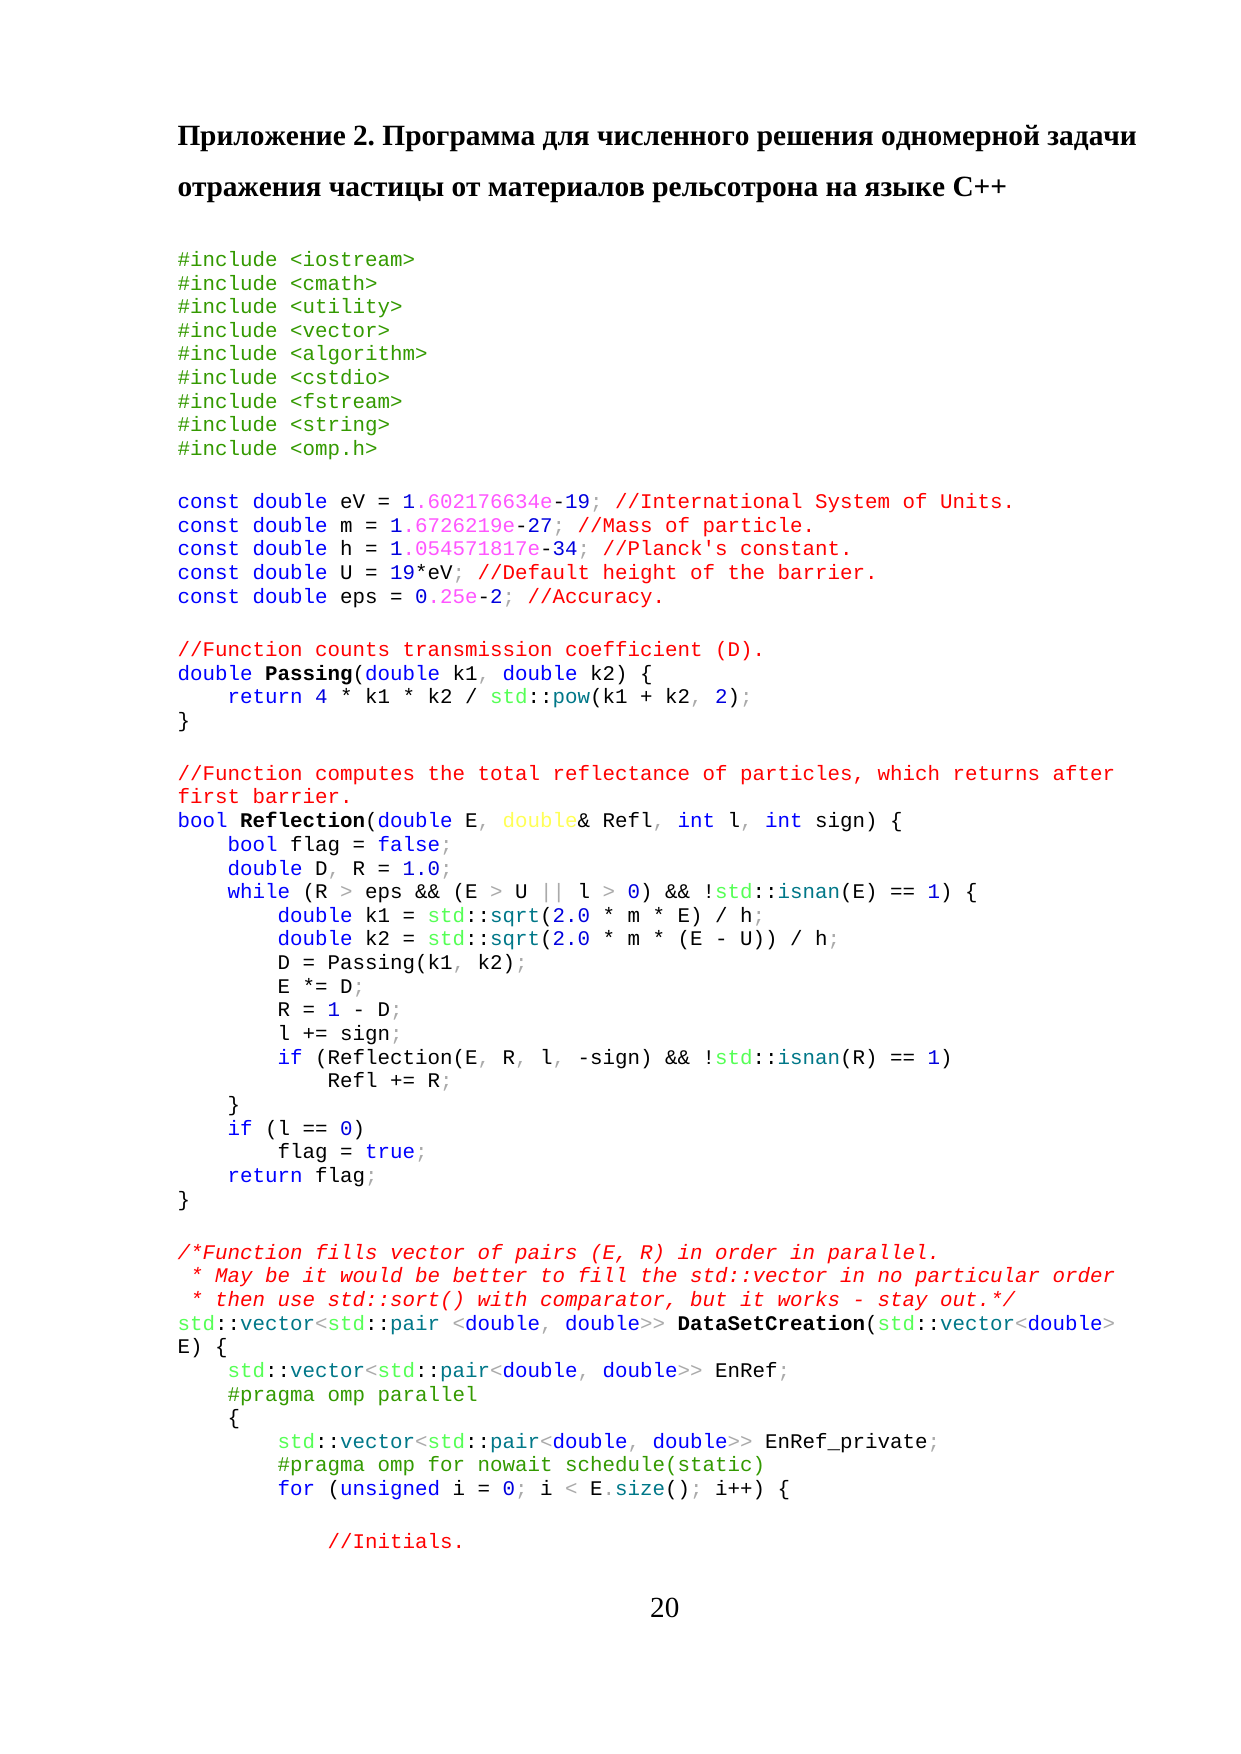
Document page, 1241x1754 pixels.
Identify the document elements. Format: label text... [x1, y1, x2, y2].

text //Initials. [177, 1531, 1152, 1555]
text double k1 = std::sqrt(2.0 * m * E) / h; [177, 905, 1152, 928]
text #include <iostream> [177, 249, 1152, 272]
text flag = true; [177, 1141, 1152, 1165]
text double Passing(double k1, double k2) { [177, 662, 1152, 686]
text const double eV = 1.602176634e-19; //International System of Units. [177, 491, 1152, 515]
text if (Reflection(E, R, l, -sign) && !std::isnan(R) == 1) [177, 1047, 1152, 1070]
text #include <cmath> [177, 272, 1152, 296]
text { [177, 1407, 1152, 1431]
text double k2 = std::sqrt(2.0 * m * (E - U)) / h; [177, 928, 1152, 952]
text std::vector<std::pair <double, double>> DataSetCreation(std::vector<double> E) { [177, 1313, 1152, 1360]
text std::vector<std::pair<double, double>> EnRef; [177, 1360, 1152, 1383]
text #include <cstdio> [177, 367, 1152, 391]
text } [177, 1094, 1152, 1118]
text } [177, 1188, 1152, 1212]
text Refl += R; [177, 1070, 1152, 1094]
text D = Passing(k1, k2); [177, 952, 1152, 976]
text #include <algorithm> [177, 343, 1152, 367]
text * May be it would be better to fill the std::vector in no particular order [177, 1265, 1152, 1289]
text #include <vector> [177, 320, 1152, 343]
text while (R > eps && (E > U || l > 0) && !std::isnan(E) == 1) { [177, 881, 1152, 905]
text const double m = 1.6726219e-27; //Mass of particle. [177, 515, 1152, 538]
text std::vector<std::pair<double, double>> EnRef_private; [177, 1431, 1152, 1454]
text double D, R = 1.0; [177, 857, 1152, 881]
text #pragma omp parallel [177, 1383, 1152, 1407]
text } [177, 710, 1152, 733]
text R = 1 - D; [177, 999, 1152, 1023]
text if (l == 0) [177, 1118, 1152, 1141]
text l += sign; [177, 1023, 1152, 1047]
text //Function counts transmission coefficient (D). [177, 639, 1152, 662]
text const double h = 1.054571817e-34; //Planck's constant. [177, 538, 1152, 562]
subtitle Приложение 2. Программа для численного решения одномерной задачи отражения частицы от материалов рельсотрона на языке С++ [177, 118, 1152, 202]
text E *= D; [177, 976, 1152, 999]
text for (unsigned i = 0; i < E.size(); i++) { [177, 1478, 1152, 1502]
text bool Reflection(double E, double& Refl, int l, int sign) { [177, 810, 1152, 834]
text * then use std::sort() with comparator, but it works - stay out.*/ [177, 1289, 1152, 1313]
text #include <utility> [177, 296, 1152, 320]
text const double eps = 0.25e-2; //Accuracy. [177, 586, 1152, 609]
text return flag; [177, 1165, 1152, 1188]
text #pragma omp for nowait schedule(static) [177, 1454, 1152, 1478]
text //Function computes the total reflectance of particles, which returns after first barrier. [177, 763, 1152, 810]
text const double U = 19*eV; //Default height of the barrier. [177, 562, 1152, 586]
text /*Function fills vector of pairs (E, R) in order in parallel. [177, 1242, 1152, 1265]
text bool flag = false; [177, 834, 1152, 857]
text #include <fstream> [177, 391, 1152, 414]
text return 4 * k1 * k2 / std::pow(k1 + k2, 2); [177, 686, 1152, 710]
text #include <omp.h> [177, 438, 1152, 462]
text #include <string> [177, 414, 1152, 438]
